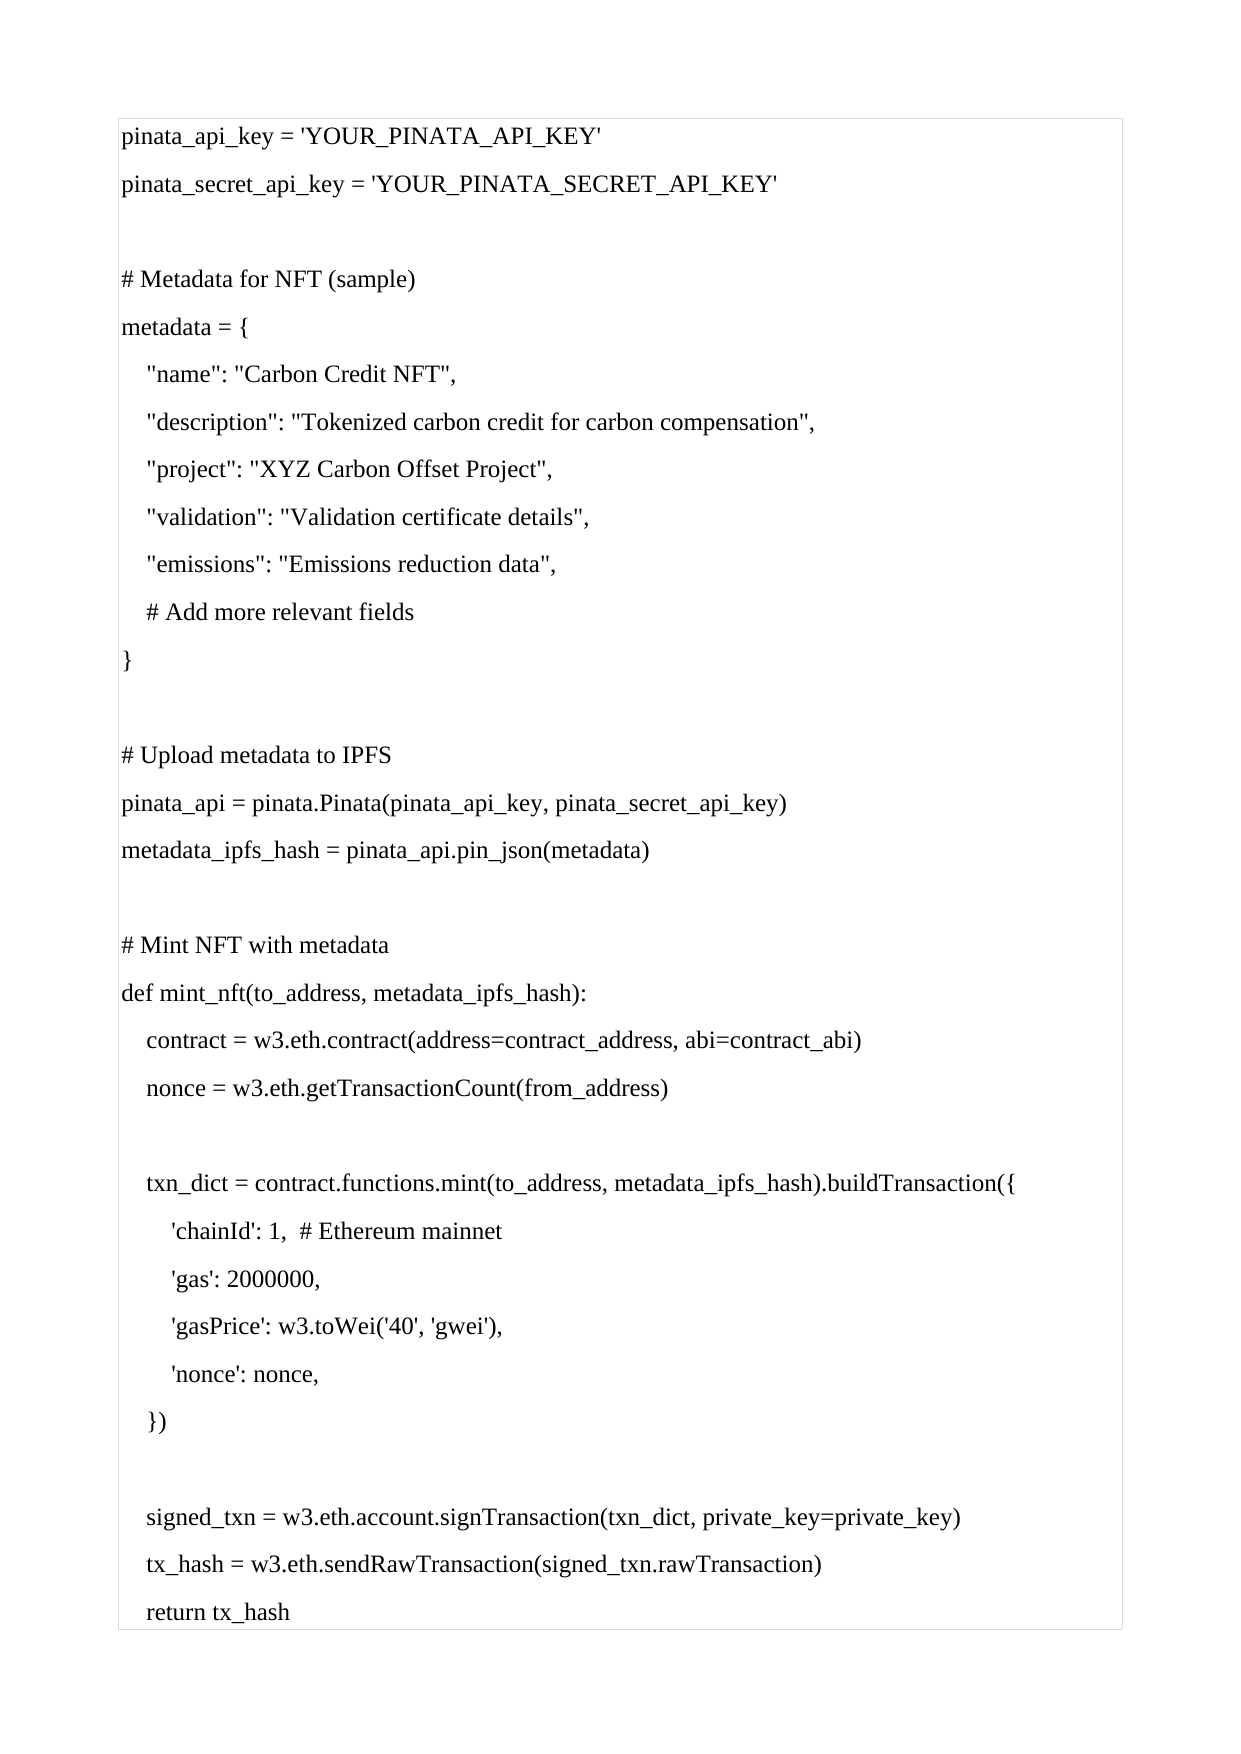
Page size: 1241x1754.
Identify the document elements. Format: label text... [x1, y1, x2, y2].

text 'chainId': 1, # Ethereum mainnet [119, 1213, 1122, 1245]
text # Add more relevant fields [119, 594, 1122, 626]
text txn_dict = contract.functions.mint(to_address, metadata_ipfs_hash).buildTransaction({ [119, 1165, 1122, 1197]
text 'nonce': nonce, [119, 1356, 1122, 1388]
text def mint_nft(to_address, metadata_ipfs_hash): [119, 975, 1122, 1007]
text "name": "Carbon Credit NFT", [119, 356, 1122, 388]
text pinata_api = pinata.Pinata(pinata_api_key, pinata_secret_api_key) [119, 784, 1122, 816]
text }) [119, 1403, 1122, 1435]
text 'gas': 2000000, [119, 1261, 1122, 1292]
text "description": "Tokenized carbon credit for carbon compensation", [119, 404, 1122, 436]
text return tx_hash [119, 1594, 1122, 1629]
text "validation": "Validation certificate details", [119, 499, 1122, 531]
text signed_txn = w3.eth.account.signTransaction(txn_dict, private_key=private_key) [119, 1499, 1122, 1530]
text "project": "XYZ Carbon Offset Project", [119, 451, 1122, 483]
text # Metadata for NFT (sample) [119, 261, 1122, 293]
text "emissions": "Emissions reduction data", [119, 547, 1122, 578]
text pinata_api_key = 'YOUR_PINATA_API_KEY' [119, 119, 1122, 150]
text nonce = w3.eth.getTransactionCount(from_address) [119, 1070, 1122, 1102]
text # Upload metadata to IPFS [119, 737, 1122, 769]
text tx_hash = w3.eth.sendRawTransaction(signed_txn.rawTransaction) [119, 1546, 1122, 1578]
text # Mint NFT with metadata [119, 927, 1122, 959]
text pinata_secret_api_key = 'YOUR_PINATA_SECRET_API_KEY' [119, 166, 1122, 197]
text metadata = { [119, 308, 1122, 340]
text contract = w3.eth.contract(address=contract_address, abi=contract_abi) [119, 1023, 1122, 1054]
text metadata_ipfs_hash = pinata_api.pin_json(metadata) [119, 832, 1122, 864]
text 'gasPrice': w3.toWei('40', 'gwei'), [119, 1308, 1122, 1340]
text } [119, 642, 1122, 673]
